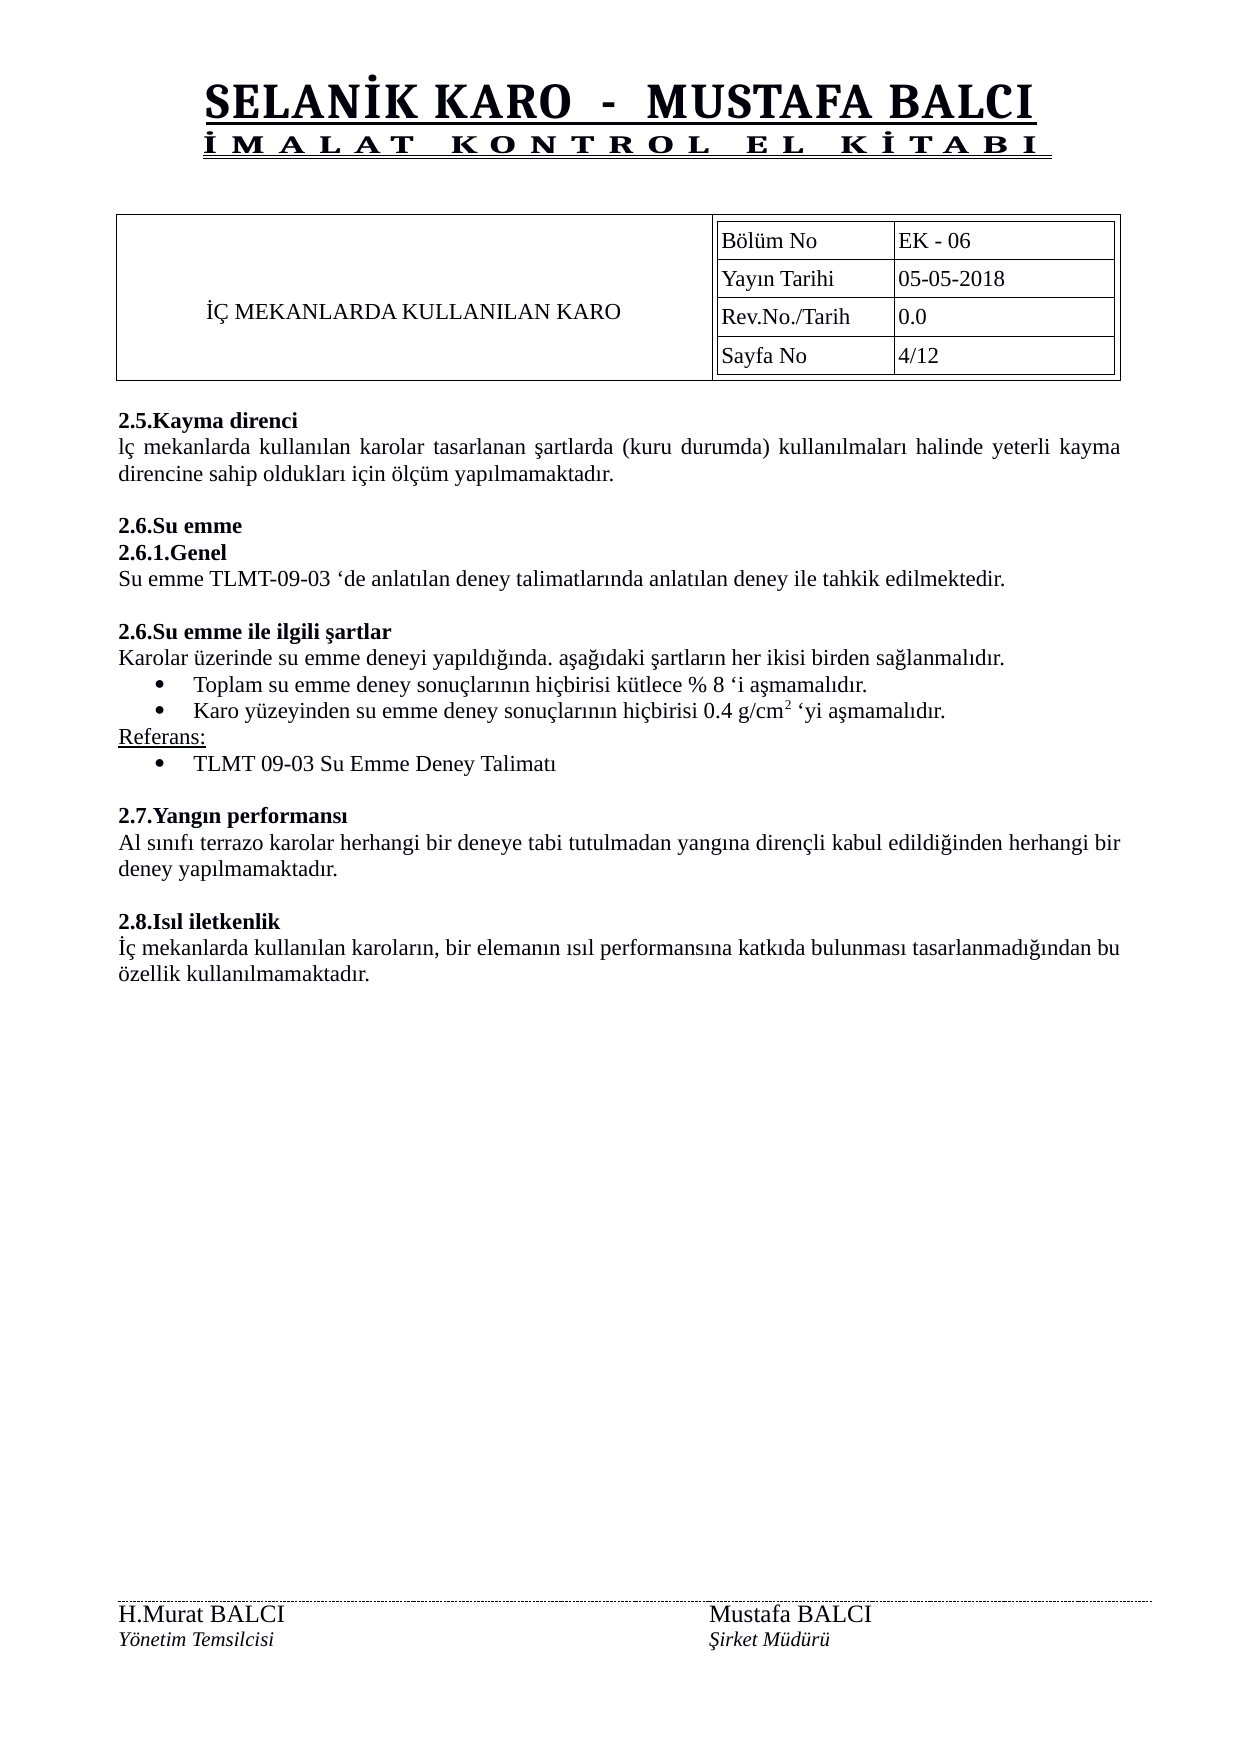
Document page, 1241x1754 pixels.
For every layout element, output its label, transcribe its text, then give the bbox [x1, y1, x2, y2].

text 2.8.Isıl iletkenlik [118, 908, 1122, 934]
table_header EK - 06 [895, 222, 1114, 259]
list Toplam su emme deney sonuçlarının hiçbirisi kütlece % 8 ‘i aşmamalıdır. [156, 671, 1122, 697]
table_header İÇ MEKANLARDA KULLANILAN KARO [117, 215, 712, 380]
table_cell Yayın Tarihi [718, 260, 894, 297]
text Referans: [118, 723, 1122, 750]
text İç mekanlarda kullanılan karoların, bir elemanın ısıl performansına katkıda bulunması tasarlanmadığından bu özellik kullanılmamaktadır. [118, 934, 1122, 987]
table_header [713, 215, 1120, 380]
text 2.5.Kayma direnci [118, 407, 1122, 433]
table_cell 4/12 [895, 337, 1114, 374]
table_cell 0.0 [895, 298, 1114, 336]
list TLMT 09-03 Su Emme Deney Talimatı [156, 750, 1122, 776]
table_header Bölüm No [718, 222, 894, 259]
table_cell Rev.No./Tarih [718, 298, 894, 336]
text lç mekanlarda kullanılan karolar tasarlanan şartlarda (kuru durumda) kullanılmaları halinde yeterli kayma direncine sahip oldukları için ölçüm yapılmamaktadır. [118, 433, 1122, 486]
list Karo yüzeyinden su emme deney sonuçlarının hiçbirisi 0.4 g/cm2 ‘yi aşmamalıdır. [156, 697, 1122, 723]
text 2.7.Yangın performansı [118, 802, 1122, 829]
text Karolar üzerinde su emme deneyi yapıldığında. aşağıdaki şartların her ikisi birden sağlanmalıdır. [118, 644, 1122, 671]
text 2.6.Su emme [118, 512, 1122, 539]
table_cell 05-05-2018 [895, 260, 1114, 297]
text Su emme TLMT-09-03 ‘de anlatılan deney talimatlarında anlatılan deney ile tahkik edilmektedir. [118, 565, 1122, 592]
text 2.6.1.Genel [118, 539, 1122, 565]
table_cell Sayfa No [718, 337, 894, 374]
text 2.6.Su emme ile ilgili şartlar [118, 618, 1122, 644]
text Al sınıfı terrazo karolar herhangi bir deneye tabi tutulmadan yangına dirençli kabul edildiğinden herhangi bir deney yapılmamaktadır. [118, 829, 1122, 881]
